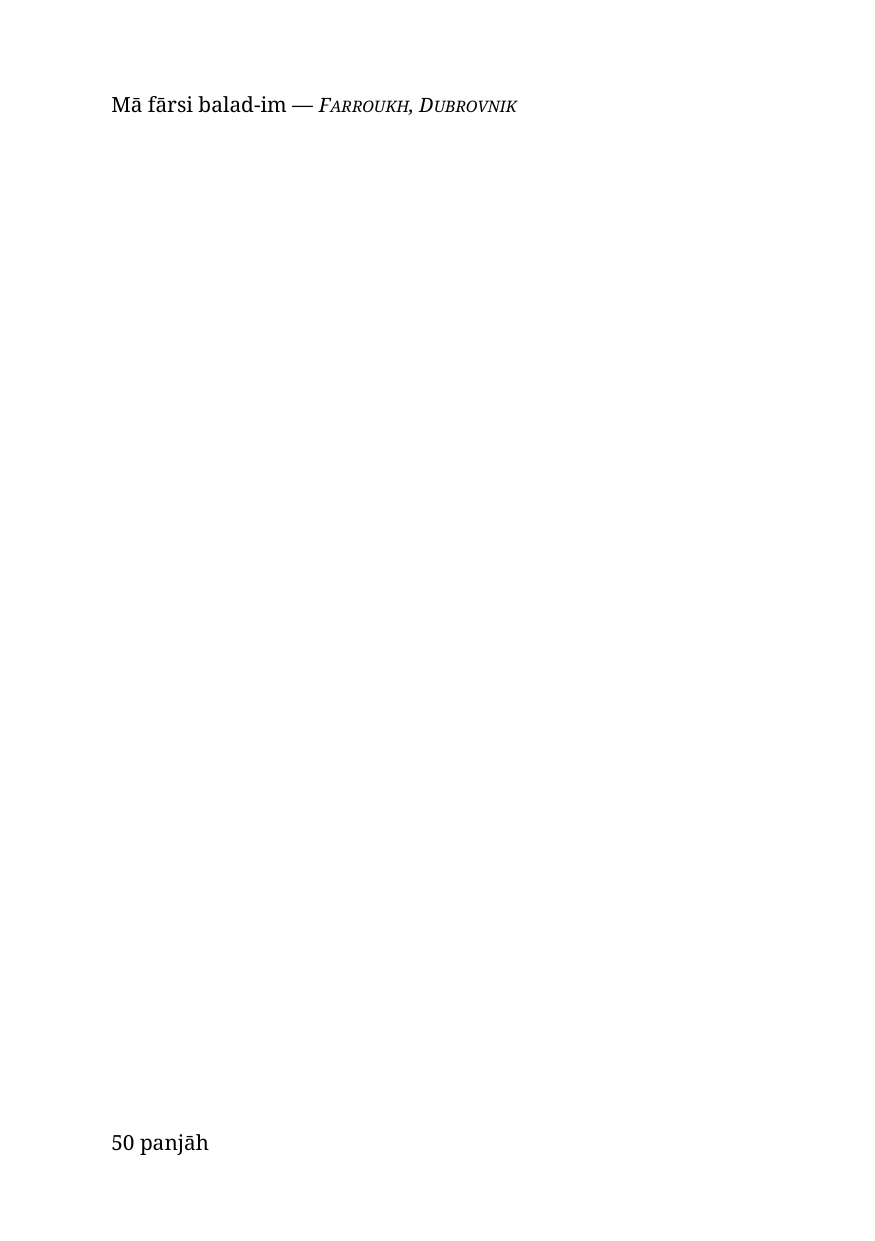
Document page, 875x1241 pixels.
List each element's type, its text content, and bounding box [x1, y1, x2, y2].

text 50 panjāh [111, 1128, 763, 1157]
